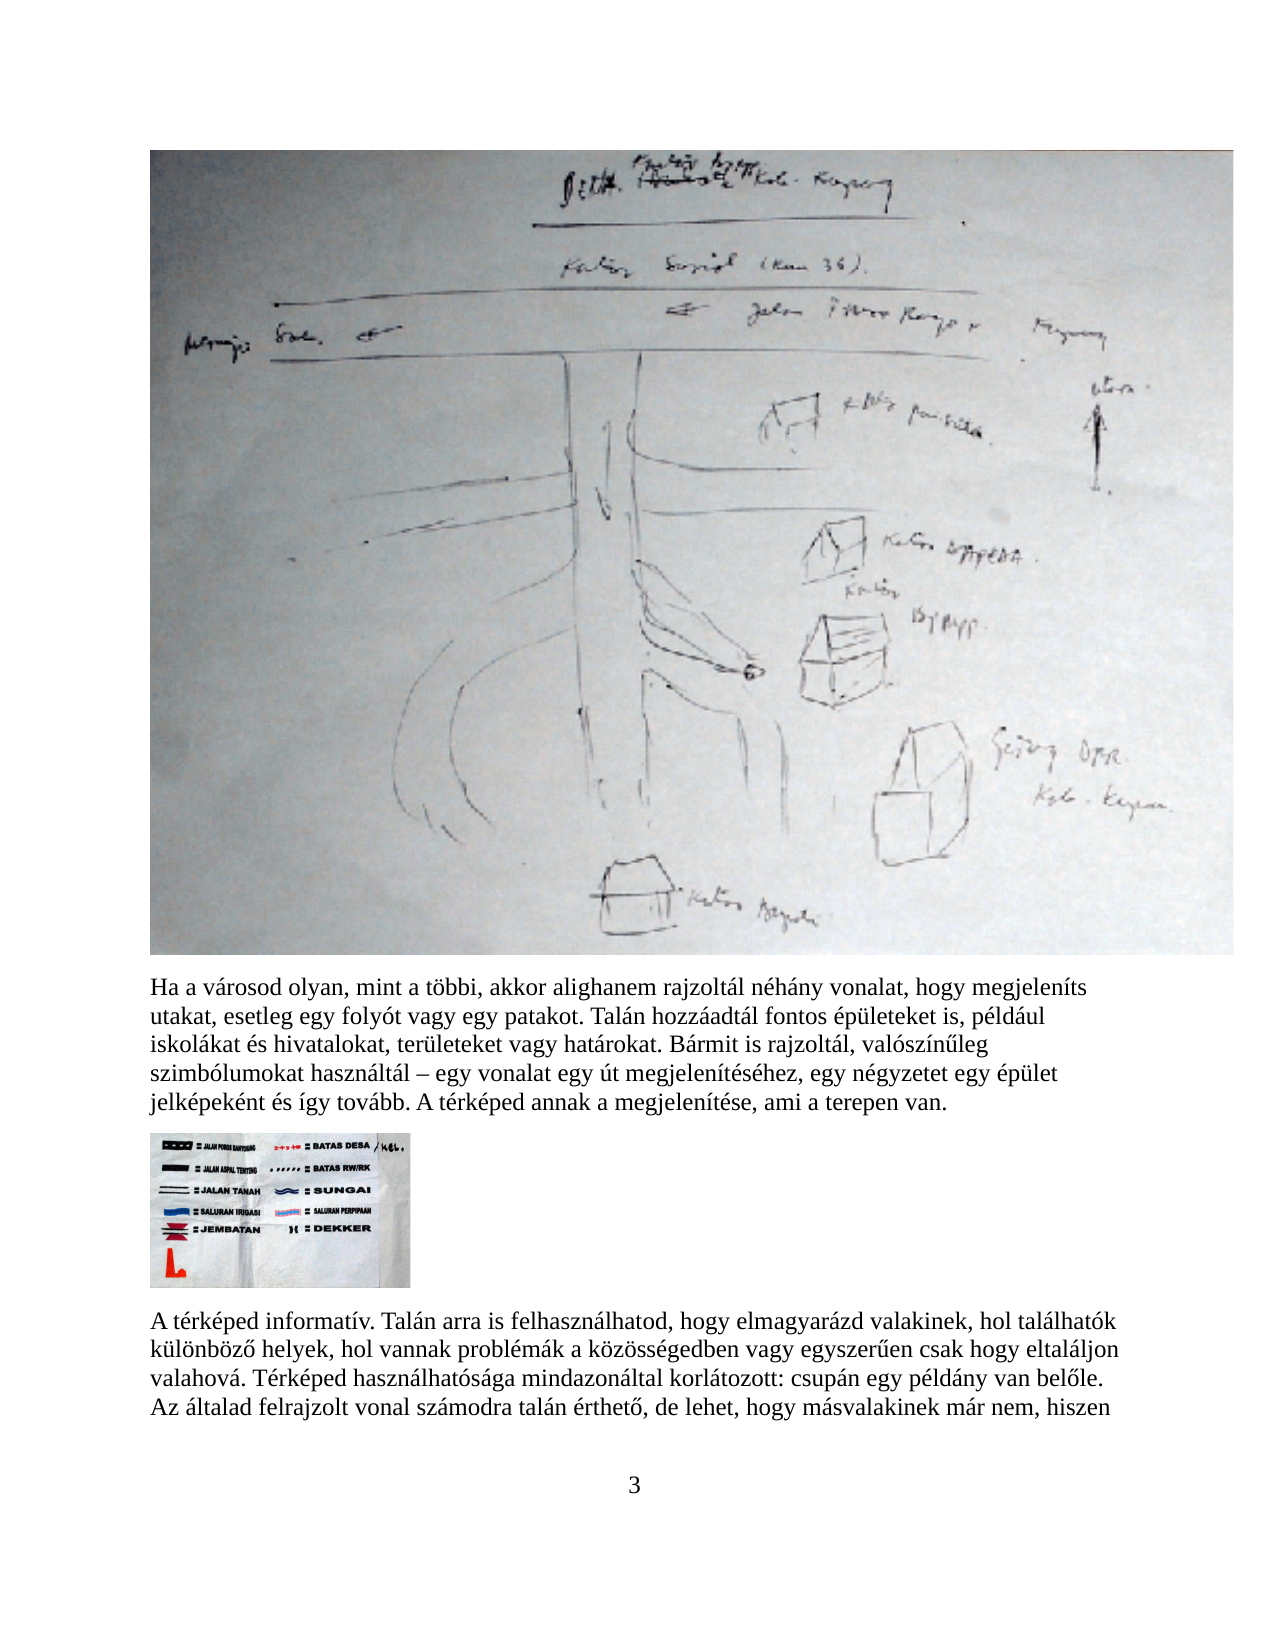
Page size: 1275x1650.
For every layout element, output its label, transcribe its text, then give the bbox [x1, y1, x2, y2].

text Ha a városod olyan, mint a többi, akkor alighanem rajzoltál néhány vonalat, hogy megjeleníts utakat, esetleg egy folyót vagy egy patakot. Talán hozzáadtál fontos épületeket is, például iskolákat és hivatalokat, területeket vagy határokat. Bármit is rajzoltál, valószínűleg szimbólumokat használtál – egy vonalat egy út megjelenítéséhez, egy négyzetet egy épület jelképeként és így tovább. A térképed annak a megjelenítése, ami a terepen van. [150, 972, 1125, 1116]
picture [150, 1133, 411, 1288]
text A térképed informatív. Talán arra is felhasználhatod, hogy elmagyarázd valakinek, hol találhatók különböző helyek, hol vannak problémák a közösségedben vagy egyszerűen csak hogy eltaláljon valahová. Térképed használhatósága mindazonáltal korlátozott: csupán egy példány van belőle. Az általad felrajzolt vonal számodra talán érthető, de lehet, hogy másvalakinek már nem, hiszen [150, 1306, 1125, 1421]
picture [150, 150, 1234, 955]
